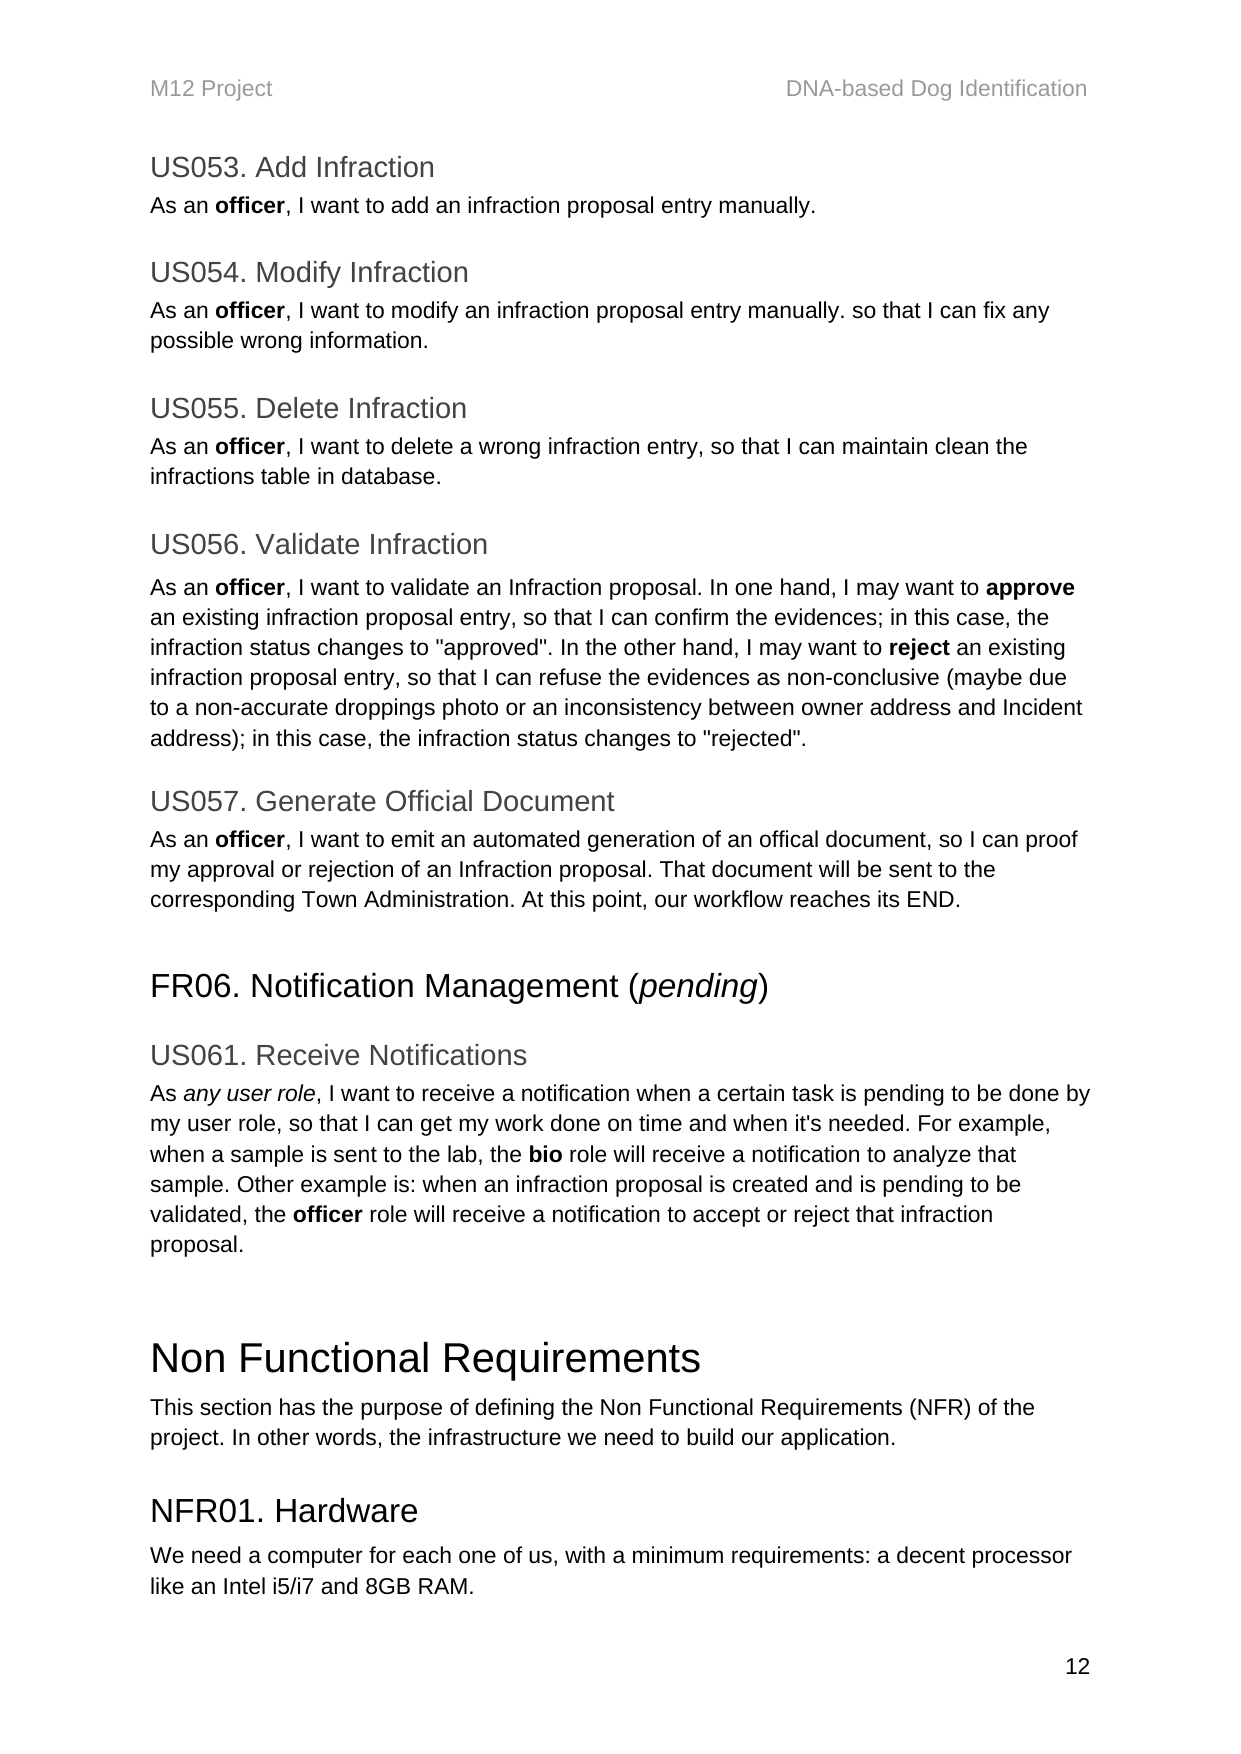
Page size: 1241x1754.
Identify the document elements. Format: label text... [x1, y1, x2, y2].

text As any user role, I want to receive a notification when a certain task is pending to be done by my user role, so that I can get my work done on time and when it's needed. For example, when a sample is sent to the lab, the bio role will receive a notification to analyze that sample. Other example is: when an infraction proposal is created and is pending to be validated, the officer role will receive a notification to accept or reject that infraction proposal. [150, 1080, 1090, 1257]
text As an officer, I want to emit an automated generation of an offical document, so I can proof my approval or rejection of an Infraction proposal. That document will be sent to the corresponding Town Administration. At this point, our workflow reaches its END. [150, 826, 1090, 913]
text As an officer, I want to add an infraction proposal entry manually. [150, 192, 1090, 218]
subtitle US055. Delete Infraction [150, 391, 1090, 424]
text As an officer, I want to validate an Infraction proposal. In one hand, I may want to approve an existing infraction proposal entry, so that I can confirm the evidences; in this case, the infraction status changes to "approved". In the other hand, I may want to reject an existing infraction proposal entry, so that I can refuse the evidences as non-conclusive (maybe due to a non-accurate droppings photo or an inconsistency between owner address and Incident address); in this case, the infraction status changes to "rejected". [150, 573, 1090, 751]
subtitle US061. Receive Notifications [150, 1038, 1090, 1072]
text This section has the purpose of defining the Non Functional Requirements (NFR) of the project. In other words, the infrastructure we need to build our application. [150, 1394, 1090, 1450]
text As an officer, I want to modify an infraction proposal entry manually. so that I can fix any possible wrong information. [150, 297, 1090, 354]
subtitle US053. Add Infraction [150, 150, 1090, 183]
text We need a computer for each one of us, with a minimum requirements: a decent processor like an Intel i5/i7 and 8GB RAM. [150, 1542, 1090, 1599]
subtitle US056. Validate Infraction [150, 527, 1090, 560]
subtitle NFR01. Hardware [150, 1492, 1090, 1530]
subtitle Non Functional Requirements [150, 1333, 1090, 1381]
subtitle US057. Generate Official Document [150, 784, 1090, 817]
text As an officer, I want to delete a wrong infraction entry, so that I can maintain clean the infractions table in database. [150, 433, 1090, 489]
subtitle FR06. Notification Management (pending) [150, 966, 1090, 1005]
subtitle US054. Modify Infraction [150, 255, 1090, 289]
